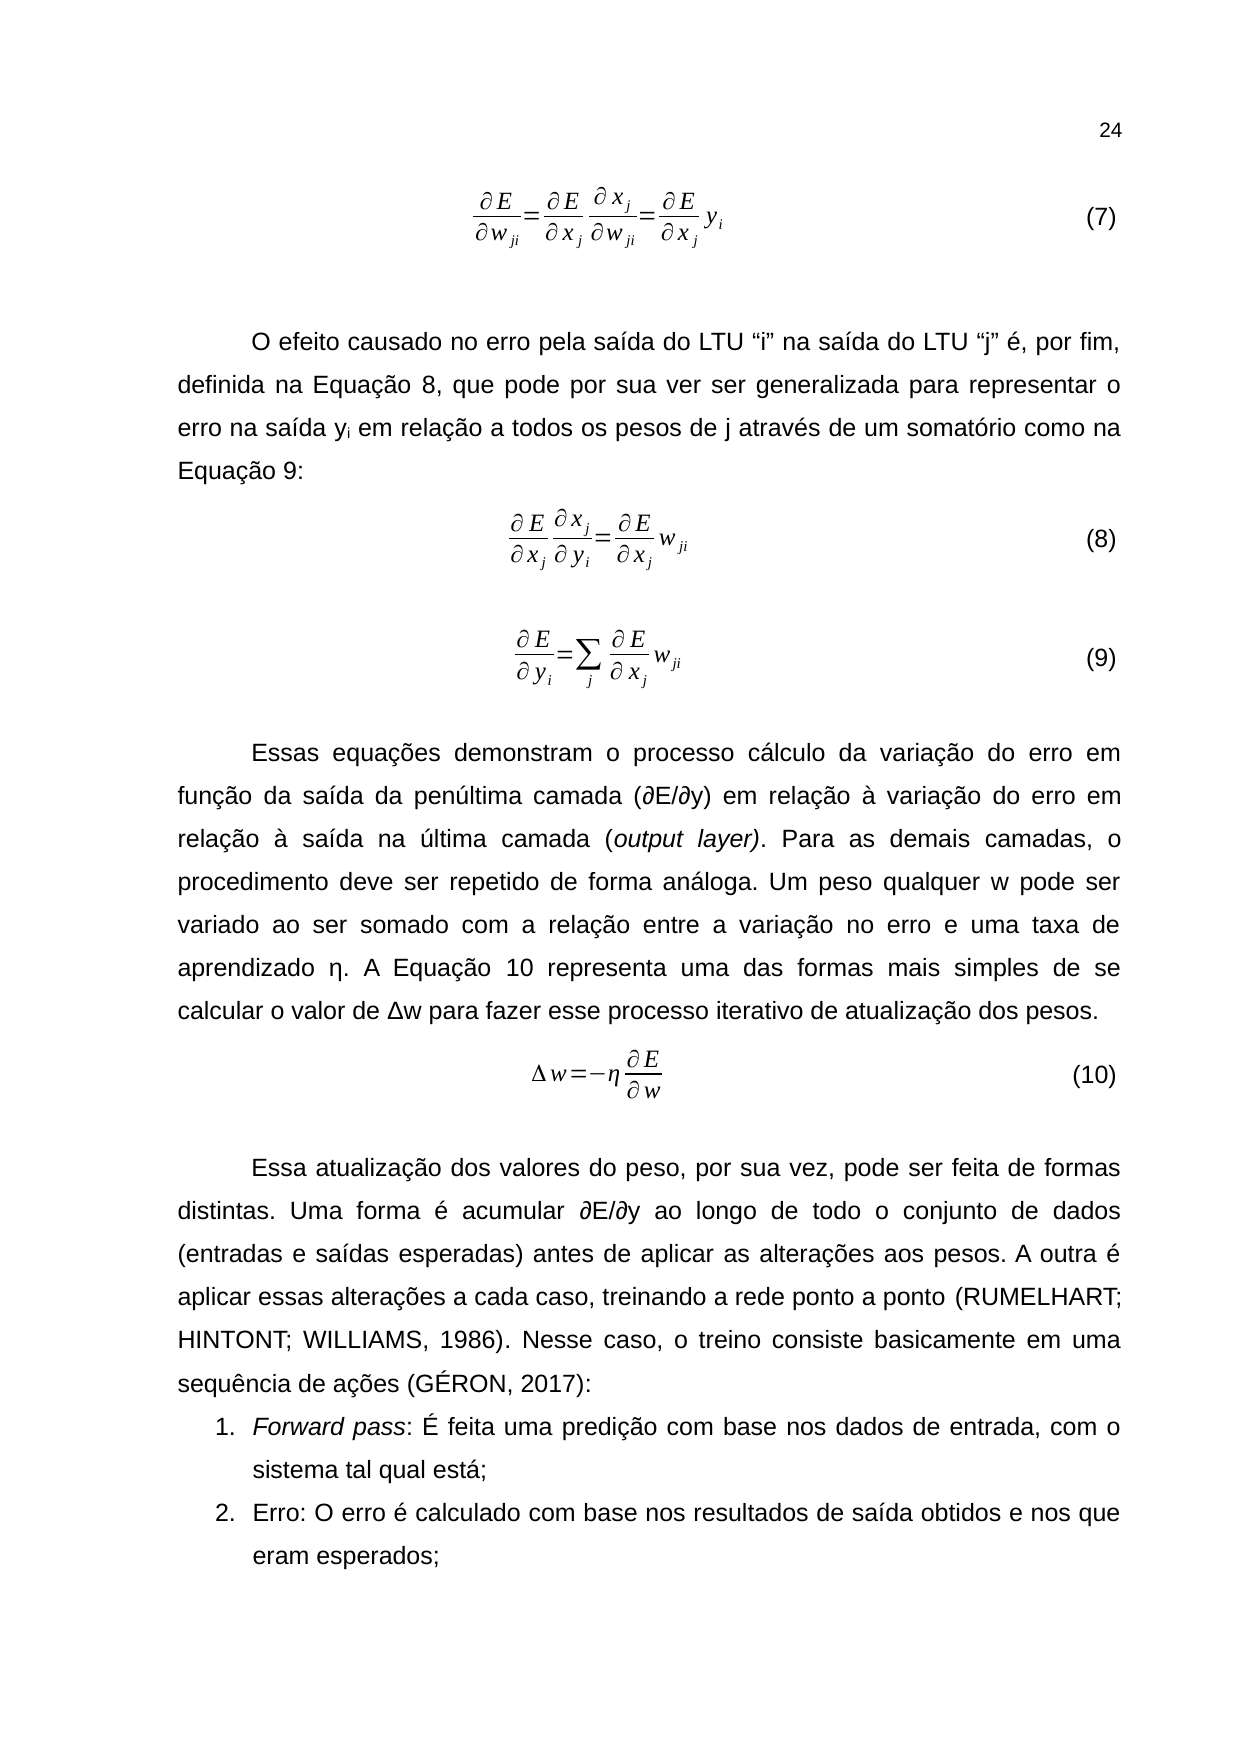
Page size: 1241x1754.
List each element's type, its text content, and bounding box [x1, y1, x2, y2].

table_header (9) [1017, 620, 1122, 694]
table_header [177, 620, 1017, 694]
text Essas equações demonstram o processo cálculo da variação do erro em função da saída da penúltima camada (∂E/∂y) em relação à variação do erro em relação à saída na última camada (output layer). Para as demais camadas, o procedimento deve ser repetido de forma análoga. Um peso qualquer w pode ser variado ao ser somado com a relação entre a variação no erro e uma taxa de aprendizado η. A Equação 10 representa uma das formas mais simples de se calcular o valor de Δw para fazer esse processo iterativo de atualização dos pesos. [177, 737, 1122, 1025]
table_header [177, 177, 1017, 255]
table_header (10) [1017, 1039, 1122, 1110]
text Essa atualização dos valores do peso, por sua vez, pode ser feita de formas distintas. Uma forma é acumular ∂E/∂y ao longo de todo o conjunto de dados (entradas e saídas esperadas) antes de aplicar as alterações aos pesos. A outra é aplicar essas alterações a cada caso, treinando a rede ponto a ponto (RUMELHART; HINTONT; WILLIAMS, 1986). Nesse caso, o treino consiste basicamente em uma sequência de ações (GÉRON, 2017): [177, 1153, 1122, 1397]
text O efeito causado no erro pela saída do LTU “i” na saída do LTU “j” é, por fim, definida na Equação 8, que pode por sua ver ser generalizada para representar o erro na saída yi em relação a todos os pesos de j através de um somatório como na Equação 9: [177, 327, 1122, 485]
table_header (8) [1017, 499, 1122, 577]
table_header (7) [1017, 177, 1122, 255]
list Erro: O erro é calculado com base nos resultados de saída obtidos e nos que eram esperados; [215, 1498, 1122, 1570]
table_header [177, 499, 1017, 577]
list Forward pass: É feita uma predição com base nos dados de entrada, com o sistema tal qual está; [215, 1412, 1122, 1483]
table_header [177, 1039, 1017, 1110]
